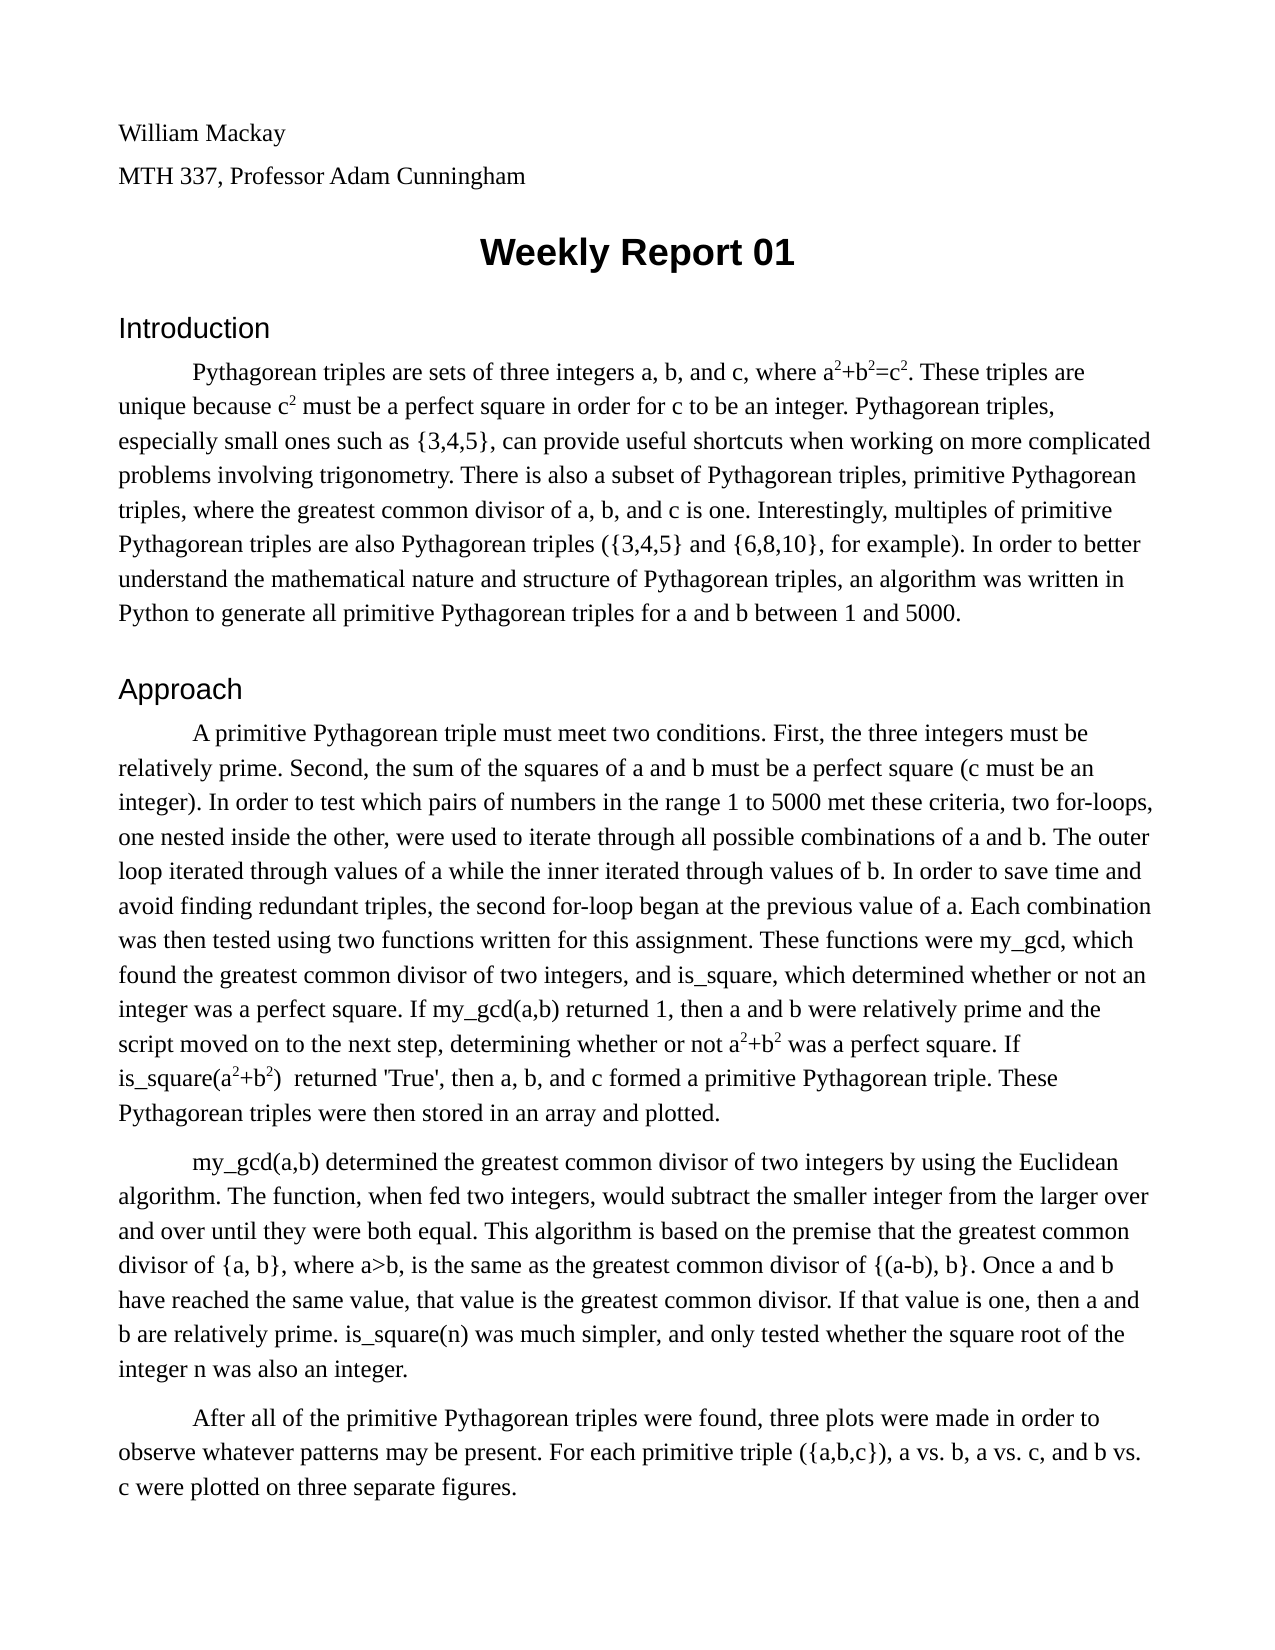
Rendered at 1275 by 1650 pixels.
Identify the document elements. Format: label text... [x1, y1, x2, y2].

subtitle Approach [118, 672, 1157, 706]
text my_gcd(a,b) determined the greatest common divisor of two integers by using the Euclidean algorithm. The function, when fed two integers, would subtract the smaller integer from the larger over and over until they were both equal. This algorithm is based on the premise that the greatest common divisor of {a, b}, where a>b, is the same as the greatest common divisor of {(a-b), b}. Once a and b have reached the same value, that value is the greatest common divisor. If that value is one, then a and b are relatively prime. is_square(n) was much simpler, and only tested whether the square root of the integer n was also an integer. [118, 1147, 1157, 1382]
text Pythagorean triples are sets of three integers a, b, and c, where a2+b2=c2. These triples are unique because c2 must be a perfect square in order for c to be an integer. Pythagorean triples, especially small ones such as {3,4,5}, can provide useful shortcuts when working on more complicated problems involving trigonometry. There is also a subset of Pythagorean triples, primitive Pythagorean triples, where the greatest common divisor of a, b, and c is one. Interestingly, multiples of primitive Pythagorean triples are also Pythagorean triples ({3,4,5} and {6,8,10}, for example). In order to better understand the mathematical nature and structure of Pythagorean triples, an algorithm was written in Python to generate all primitive Pythagorean triples for a and b between 1 and 5000. [118, 357, 1157, 627]
text MTH 337, Professor Adam Cunningham [118, 161, 1157, 190]
subtitle Weekly Report 01 [118, 230, 1157, 273]
text After all of the primitive Pythagorean triples were found, three plots were made in order to observe whatever patterns may be present. For each primitive triple ({a,b,c}), a vs. b, a vs. c, and b vs. c were plotted on three separate figures. [118, 1403, 1157, 1500]
text William Mackay [118, 118, 1157, 147]
subtitle Introduction [118, 311, 1157, 344]
text A primitive Pythagorean triple must meet two conditions. First, the three integers must be relatively prime. Second, the sum of the squares of a and b must be a perfect square (c must be an integer). In order to test which pairs of numbers in the range 1 to 5000 met these criteria, two for-loops, one nested inside the other, were used to iterate through all possible combinations of a and b. The outer loop iterated through values of a while the inner iterated through values of b. In order to save time and avoid finding redundant triples, the second for-loop began at the previous value of a. Each combination was then tested using two functions written for this assignment. These functions were my_gcd, which found the greatest common divisor of two integers, and is_square, which determined whether or not an integer was a perfect square. If my_gcd(a,b) returned 1, then a and b were relatively prime and the script moved on to the next step, determining whether or not a2+b2 was a perfect square. If is_square(a2+b2) returned 'True', then a, b, and c formed a primitive Pythagorean triple. These Pythagorean triples were then stored in an array and plotted. [118, 718, 1157, 1126]
